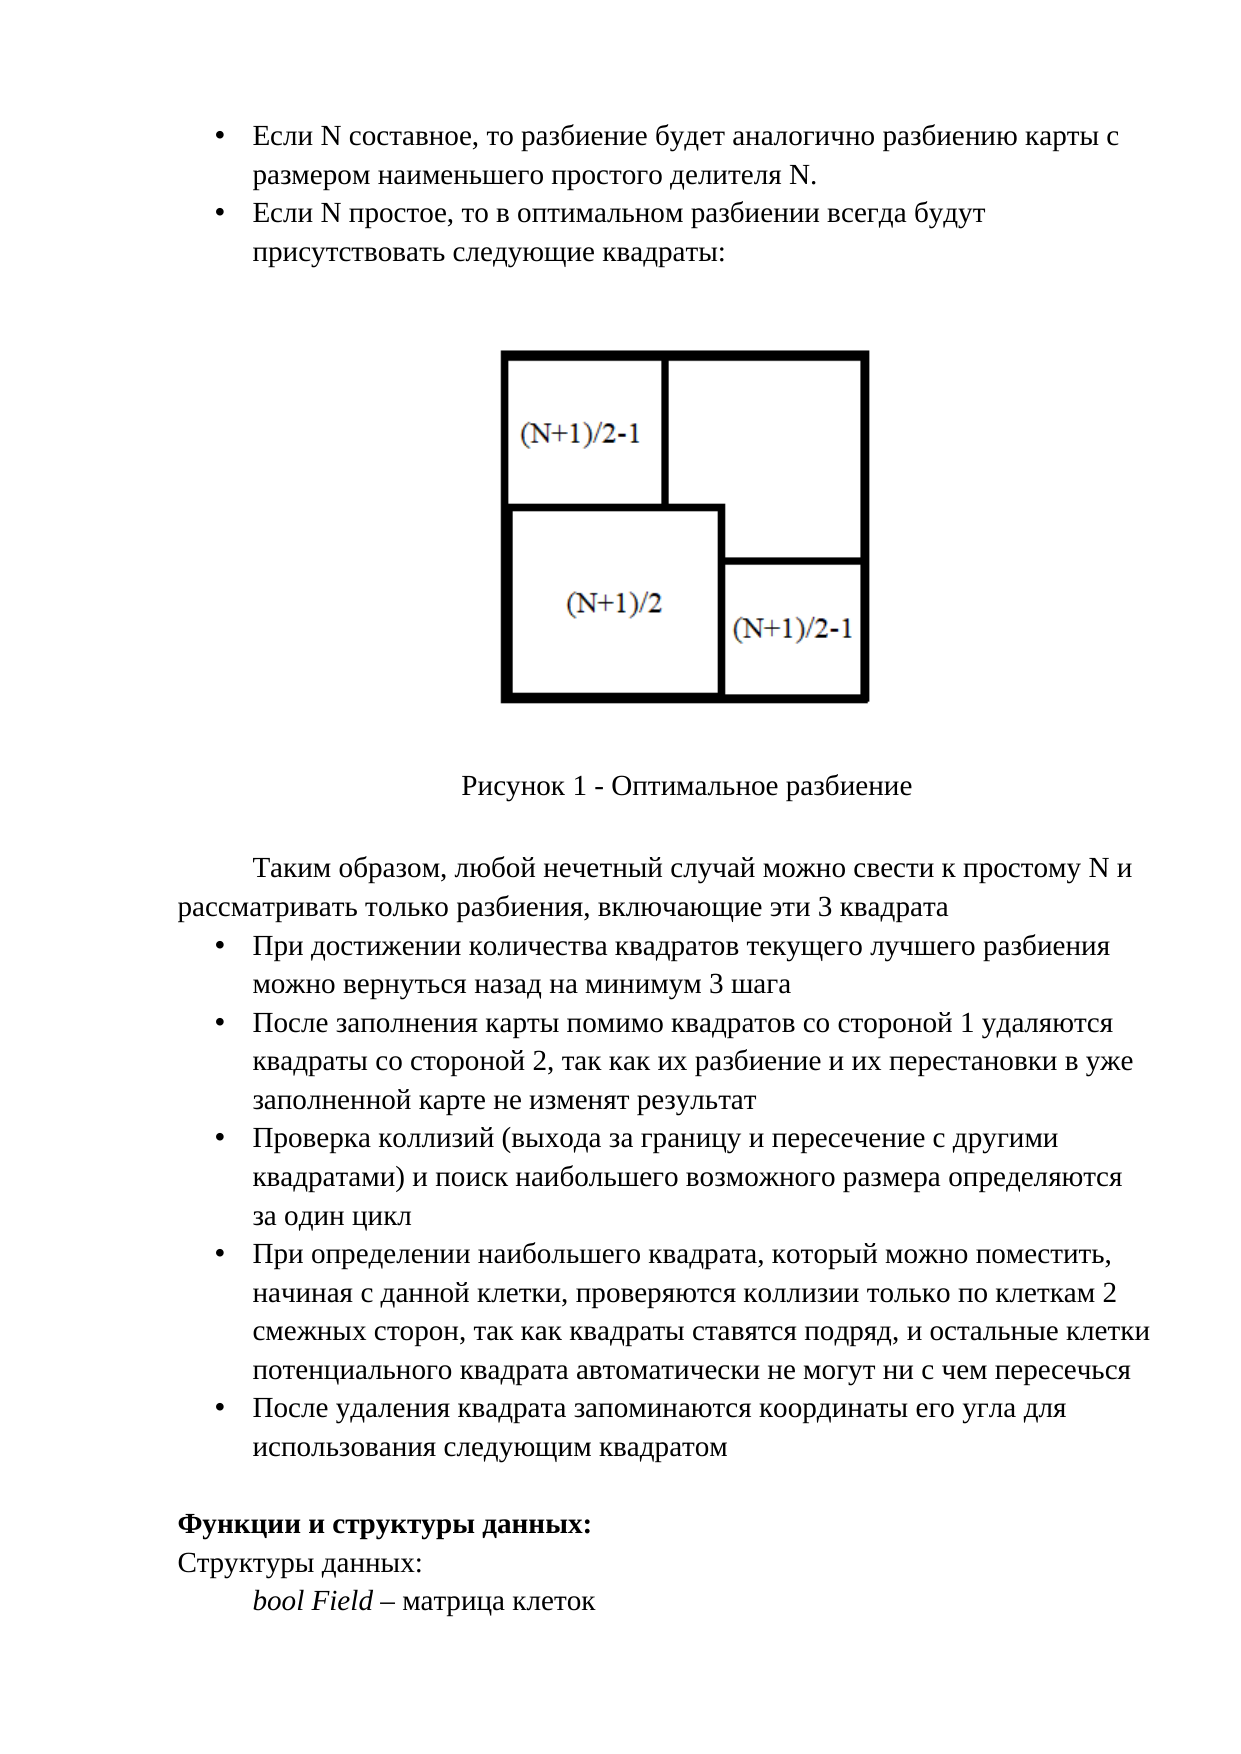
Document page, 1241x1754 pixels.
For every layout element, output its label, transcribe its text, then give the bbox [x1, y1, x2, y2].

list размером наименьшего простого делителя N. [215, 157, 1152, 190]
list заполненной карте не изменят результат [215, 1082, 1152, 1116]
list Рисунок 1 - Оптимальное разбиение [461, 763, 926, 802]
list При определении наибольшего квадрата, который можно поместить, [215, 1236, 1152, 1270]
list использования следующим квадратом [215, 1429, 1152, 1463]
list квадратами) и поиск наибольшего возможного размера определяются за один цикл [215, 1159, 1152, 1231]
list Если N простое, то в оптимальном разбиении всегда будут присутствовать следующие квадраты: [215, 195, 1152, 267]
picture [461, 312, 926, 763]
list Проверка коллизий (выхода за границу и пересечение с другими [215, 1121, 1152, 1154]
list После заполнения карты помимо квадратов со стороной 1 удаляются [215, 1005, 1152, 1038]
list квадраты со стороной 2, так как их разбиение и их перестановки в уже [215, 1043, 1152, 1077]
list можно вернуться назад на минимум 3 шага [215, 966, 1152, 1000]
text Структуры данных: [177, 1545, 1152, 1578]
text рассматривать только разбиения, включающие эти 3 квадрата [177, 889, 1152, 923]
text Функции и структуры данных: [177, 1506, 1152, 1540]
list смежных сторон, так как квадраты ставятся подряд, и остальные клетки [215, 1313, 1152, 1347]
list Если N составное, то разбиение будет аналогично разбиению карты с [215, 118, 1152, 152]
text bool Field – матрица клеток [177, 1583, 1152, 1617]
list При достижении количества квадратов текущего лучшего разбиения [215, 928, 1152, 961]
list потенциального квадрата автоматически не могут ни с чем пересечься [215, 1352, 1152, 1386]
list начиная с данной клетки, проверяются коллизии только по клеткам 2 [215, 1275, 1152, 1308]
text Таким образом, любой нечетный случай можно свести к простому N и [177, 851, 1152, 884]
list После удаления квадрата запоминаются координаты его угла для [215, 1391, 1152, 1424]
